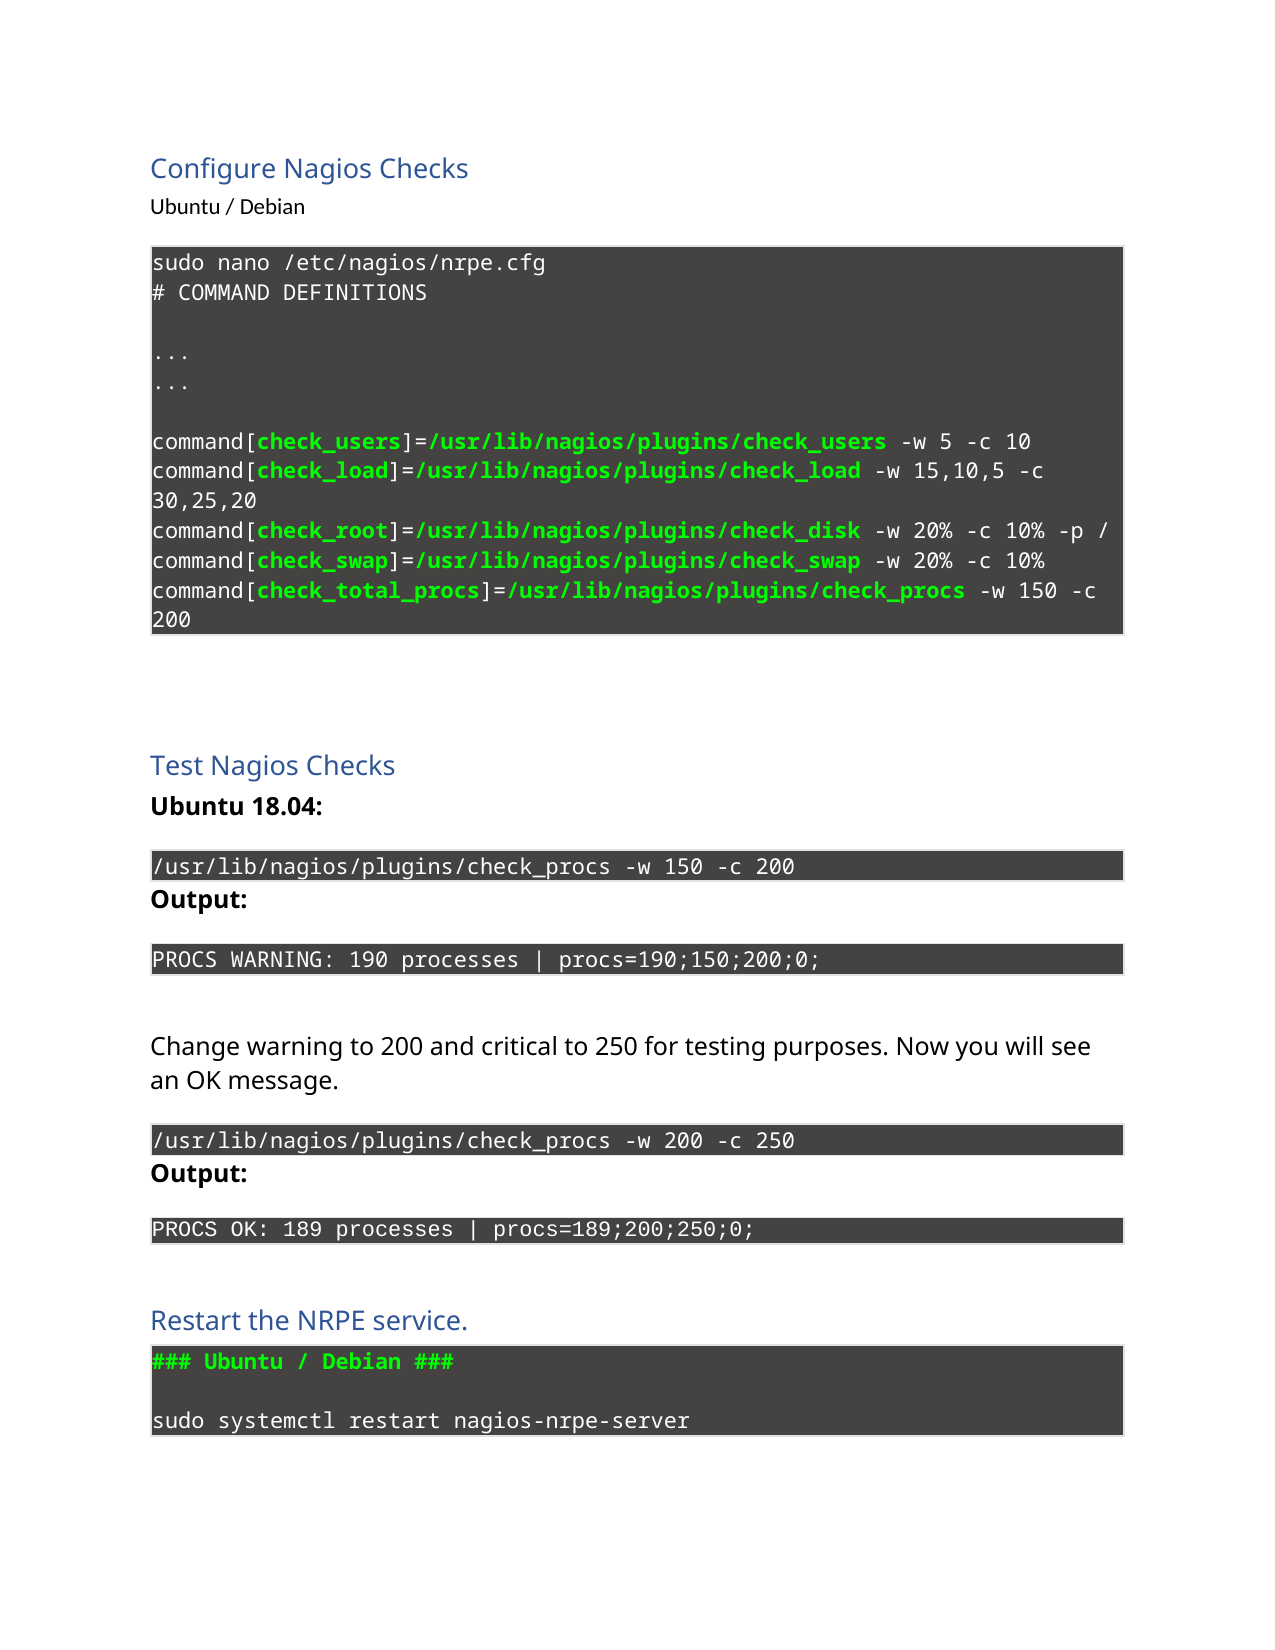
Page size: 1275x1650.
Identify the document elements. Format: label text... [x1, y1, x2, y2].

text command[check_users]=/usr/lib/nagios/plugins/check_users -w 5 -c 10 [152, 424, 1123, 454]
text ... [152, 364, 1123, 394]
text command[check_root]=/usr/lib/nagios/plugins/check_disk -w 20% -c 10% -p / [152, 513, 1123, 543]
text command[check_total_procs]=/usr/lib/nagios/plugins/check_procs -w 150 -c 200 [152, 573, 1123, 634]
text /usr/lib/nagios/plugins/check_procs -w 150 -c 200 [152, 851, 1123, 880]
subtitle Restart the NRPE service. [150, 1302, 1125, 1339]
text Output: [150, 882, 1125, 916]
text PROCS WARNING: 190 processes | procs=190;150;200;0; [152, 944, 1123, 974]
subtitle Configure Nagios Checks [150, 150, 1125, 187]
text # COMMAND DEFINITIONS [152, 275, 1123, 305]
text command[check_load]=/usr/lib/nagios/plugins/check_load -w 15,10,5 -c 30,25,20 [152, 454, 1123, 513]
text /usr/lib/nagios/plugins/check_procs -w 200 -c 250 [152, 1125, 1123, 1155]
text ### Ubuntu / Debian ### [152, 1346, 1123, 1374]
subtitle Test Nagios Checks [150, 746, 1125, 783]
text PROCS OK: 189 processes | procs=189;200;250;0; [152, 1218, 1123, 1243]
text Ubuntu / Debian [150, 192, 1125, 220]
text command[check_swap]=/usr/lib/nagios/plugins/check_swap -w 20% -c 10% [152, 543, 1123, 573]
text Output: [150, 1156, 1125, 1190]
text ... [152, 335, 1123, 364]
text Ubuntu 18.04: [150, 788, 1125, 822]
text Change warning to 200 and critical to 250 for testing purposes. Now you will see an OK message. [150, 1028, 1125, 1097]
text sudo systemctl restart nagios-nrpe-server [152, 1404, 1123, 1435]
text sudo nano /etc/nagios/nrpe.cfg [152, 247, 1123, 275]
